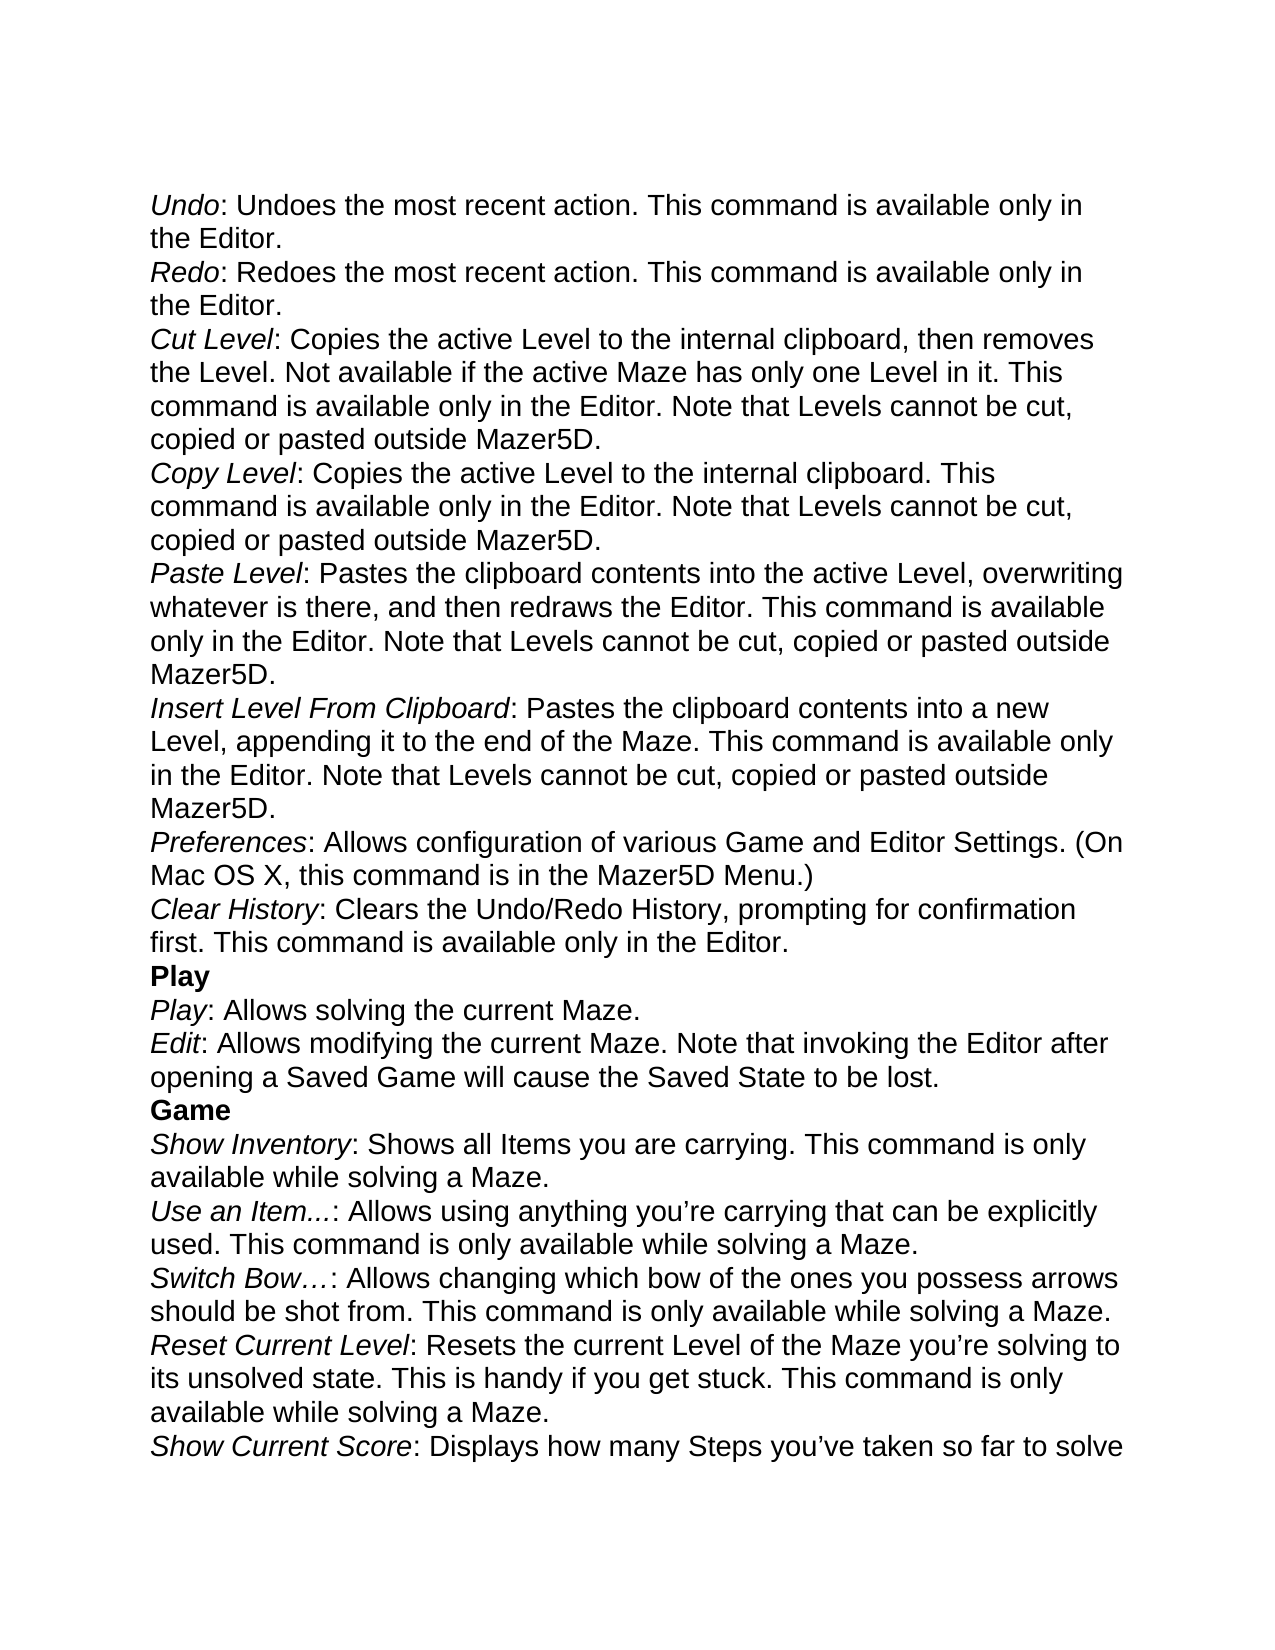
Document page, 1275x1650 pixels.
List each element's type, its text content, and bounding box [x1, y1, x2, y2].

text Reset Current Level: Resets the current Level of the Maze you’re solving to its unsolved state. This is handy if you get stuck. This command is only available while solving a Maze. [150, 1328, 1125, 1428]
text Play [150, 959, 1125, 992]
text Cut Level: Copies the active Level to the internal clipboard, then removes the Level. Not available if the active Maze has only one Level in it. This command is available only in the Editor. Note that Levels cannot be cut, copied or pasted outside Mazer5D. [150, 322, 1125, 456]
text Undo: Undoes the most recent action. This command is available only in the Editor. [150, 187, 1125, 254]
text Clear History: Clears the Undo/Redo History, prompting for confirmation first. This command is available only in the Editor. [150, 892, 1125, 959]
text Switch Bow…: Allows changing which bow of the ones you possess arrows should be shot from. This command is only available while solving a Maze. [150, 1261, 1125, 1328]
text Copy Level: Copies the active Level to the internal clipboard. This command is available only in the Editor. Note that Levels cannot be cut, copied or pasted outside Mazer5D. [150, 456, 1125, 556]
text Insert Level From Clipboard: Pastes the clipboard contents into a new Level, appending it to the end of the Maze. This command is available only in the Editor. Note that Levels cannot be cut, copied or pasted outside Mazer5D. [150, 691, 1125, 825]
text Redo: Redoes the most recent action. This command is available only in the Editor. [150, 254, 1125, 322]
text Play: Allows solving the current Maze. [150, 992, 1125, 1026]
text Paste Level: Pastes the clipboard contents into the active Level, overwriting whatever is there, and then redraws the Editor. This command is available only in the Editor. Note that Levels cannot be cut, copied or pasted outside Mazer5D. [150, 556, 1125, 691]
text Edit: Allows modifying the current Maze. Note that invoking the Editor after opening a Saved Game will cause the Saved State to be lost. [150, 1026, 1125, 1093]
text Preferences: Allows configuration of various Game and Editor Settings. (On Mac OS X, this command is in the Mazer5D Menu.) [150, 825, 1125, 892]
text Use an Item...: Allows using anything you’re carrying that can be explicitly used. This command is only available while solving a Maze. [150, 1194, 1125, 1261]
text Game [150, 1093, 1125, 1127]
text Show Inventory: Shows all Items you are carrying. This command is only available while solving a Maze. [150, 1127, 1125, 1194]
text Show Current Score: Displays how many Steps you’ve taken so far to solve [150, 1428, 1125, 1462]
